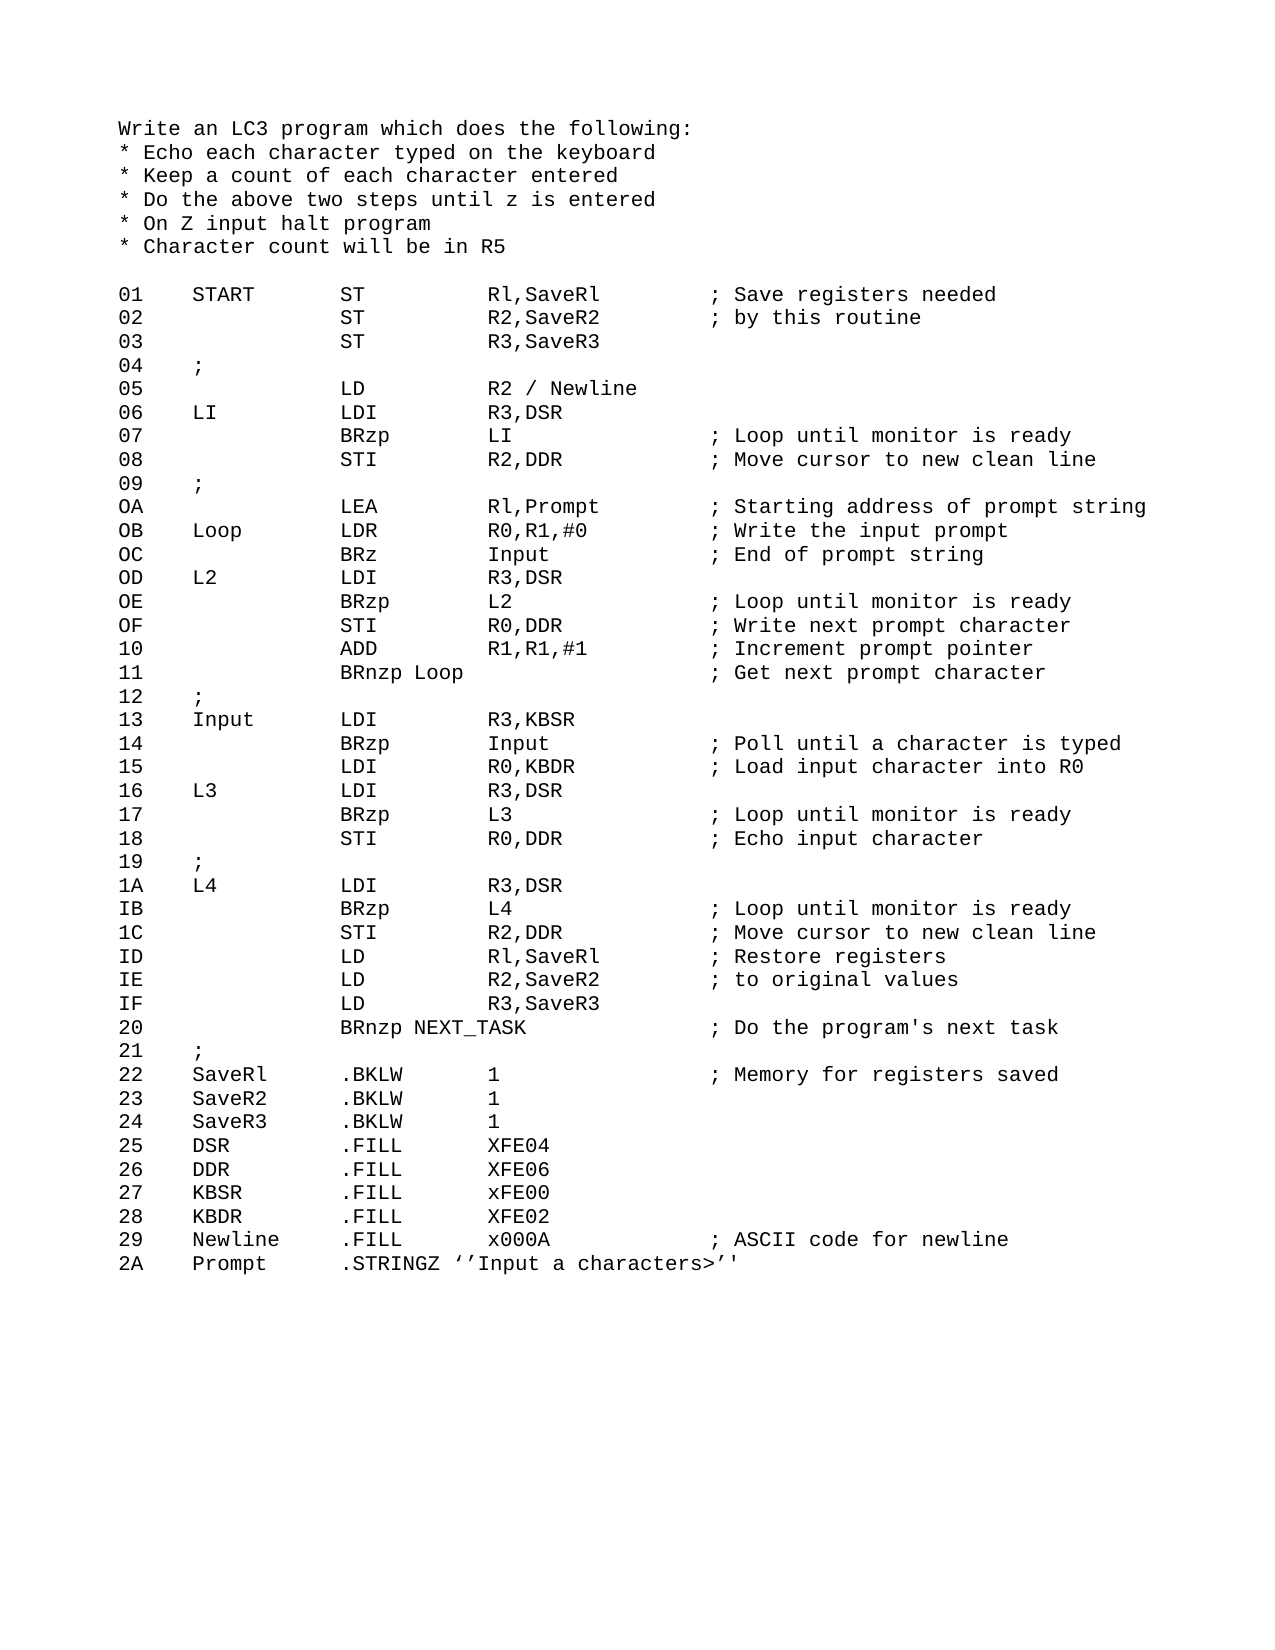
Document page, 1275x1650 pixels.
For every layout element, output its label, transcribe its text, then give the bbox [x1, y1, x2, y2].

text 08 STI R2,DDR ; Move cursor to new clean line [118, 449, 1157, 473]
text 02 ST R2,SaveR2 ; by this routine [118, 307, 1157, 331]
text 10 ADD R1,R1,#1 ; Increment prompt pointer [118, 638, 1157, 662]
text 15 LDI R0,KBDR ; Load input character into R0 [118, 757, 1157, 780]
text OF STI R0,DDR ; Write next prompt character [118, 615, 1157, 638]
text 05 LD R2 / Newline [118, 378, 1157, 402]
text 04 ; [118, 354, 1157, 378]
text 2A Prompt .STRINGZ ‘’Input a characters>’' [118, 1253, 1157, 1277]
text 27 KBSR .FILL xFE00 [118, 1182, 1157, 1206]
text 1A L4 LDI R3,DSR [118, 875, 1157, 898]
text OB Loop LDR R0,R1,#0 ; Write the input prompt [118, 520, 1157, 544]
text OD L2 LDI R3,DSR [118, 567, 1157, 591]
text * Echo each character typed on the keyboard [118, 142, 1157, 165]
text 07 BRzp LI ; Loop until monitor is ready [118, 426, 1157, 449]
text IE LD R2,SaveR2 ; to original values [118, 969, 1157, 993]
text 14 BRzp Input ; Poll until a character is typed [118, 733, 1157, 757]
text 17 BRzp L3 ; Loop until monitor is ready [118, 804, 1157, 827]
text 12 ; [118, 686, 1157, 709]
text 28 KBDR .FILL XFE02 [118, 1206, 1157, 1229]
text * Do the above two steps until z is entered [118, 189, 1157, 213]
text OC BRz Input ; End of prompt string [118, 544, 1157, 567]
text 23 SaveR2 .BKLW 1 [118, 1088, 1157, 1111]
text 11 BRnzp Loop ; Get next prompt character [118, 662, 1157, 686]
text 13 Input LDI R3,KBSR [118, 709, 1157, 733]
text 29 Newline .FILL x000A ; ASCII code for newline [118, 1229, 1157, 1253]
text * On Z input halt program [118, 213, 1157, 236]
text 06 LI LDI R3,DSR [118, 402, 1157, 426]
text IB BRzp L4 ; Loop until monitor is ready [118, 898, 1157, 922]
text 03 ST R3,SaveR3 [118, 331, 1157, 354]
text 26 DDR .FILL XFE06 [118, 1158, 1157, 1182]
text 20 BRnzp NEXT_TASK ; Do the program's next task [118, 1017, 1157, 1040]
text 16 L3 LDI R3,DSR [118, 780, 1157, 804]
text 19 ; [118, 851, 1157, 875]
text IF LD R3,SaveR3 [118, 993, 1157, 1017]
text 09 ; [118, 473, 1157, 496]
text 1C STI R2,DDR ; Move cursor to new clean line [118, 922, 1157, 946]
text * Keep a count of each character entered [118, 165, 1157, 189]
text OE BRzp L2 ; Loop until monitor is ready [118, 591, 1157, 615]
text 21 ; [118, 1040, 1157, 1064]
text OA LEA Rl,Prompt ; Starting address of prompt string [118, 496, 1157, 520]
text Write an LC3 program which does the following: [118, 118, 1157, 142]
text 18 STI R0,DDR ; Echo input character [118, 827, 1157, 851]
text 25 DSR .FILL XFE04 [118, 1135, 1157, 1158]
text 01 START ST Rl,SaveRl ; Save registers needed [118, 284, 1157, 307]
text ID LD Rl,SaveRl ; Restore registers [118, 946, 1157, 969]
text 24 SaveR3 .BKLW 1 [118, 1111, 1157, 1135]
text 22 SaveRl .BKLW 1 ; Memory for registers saved [118, 1064, 1157, 1088]
text * Character count will be in R5 [118, 236, 1157, 260]
